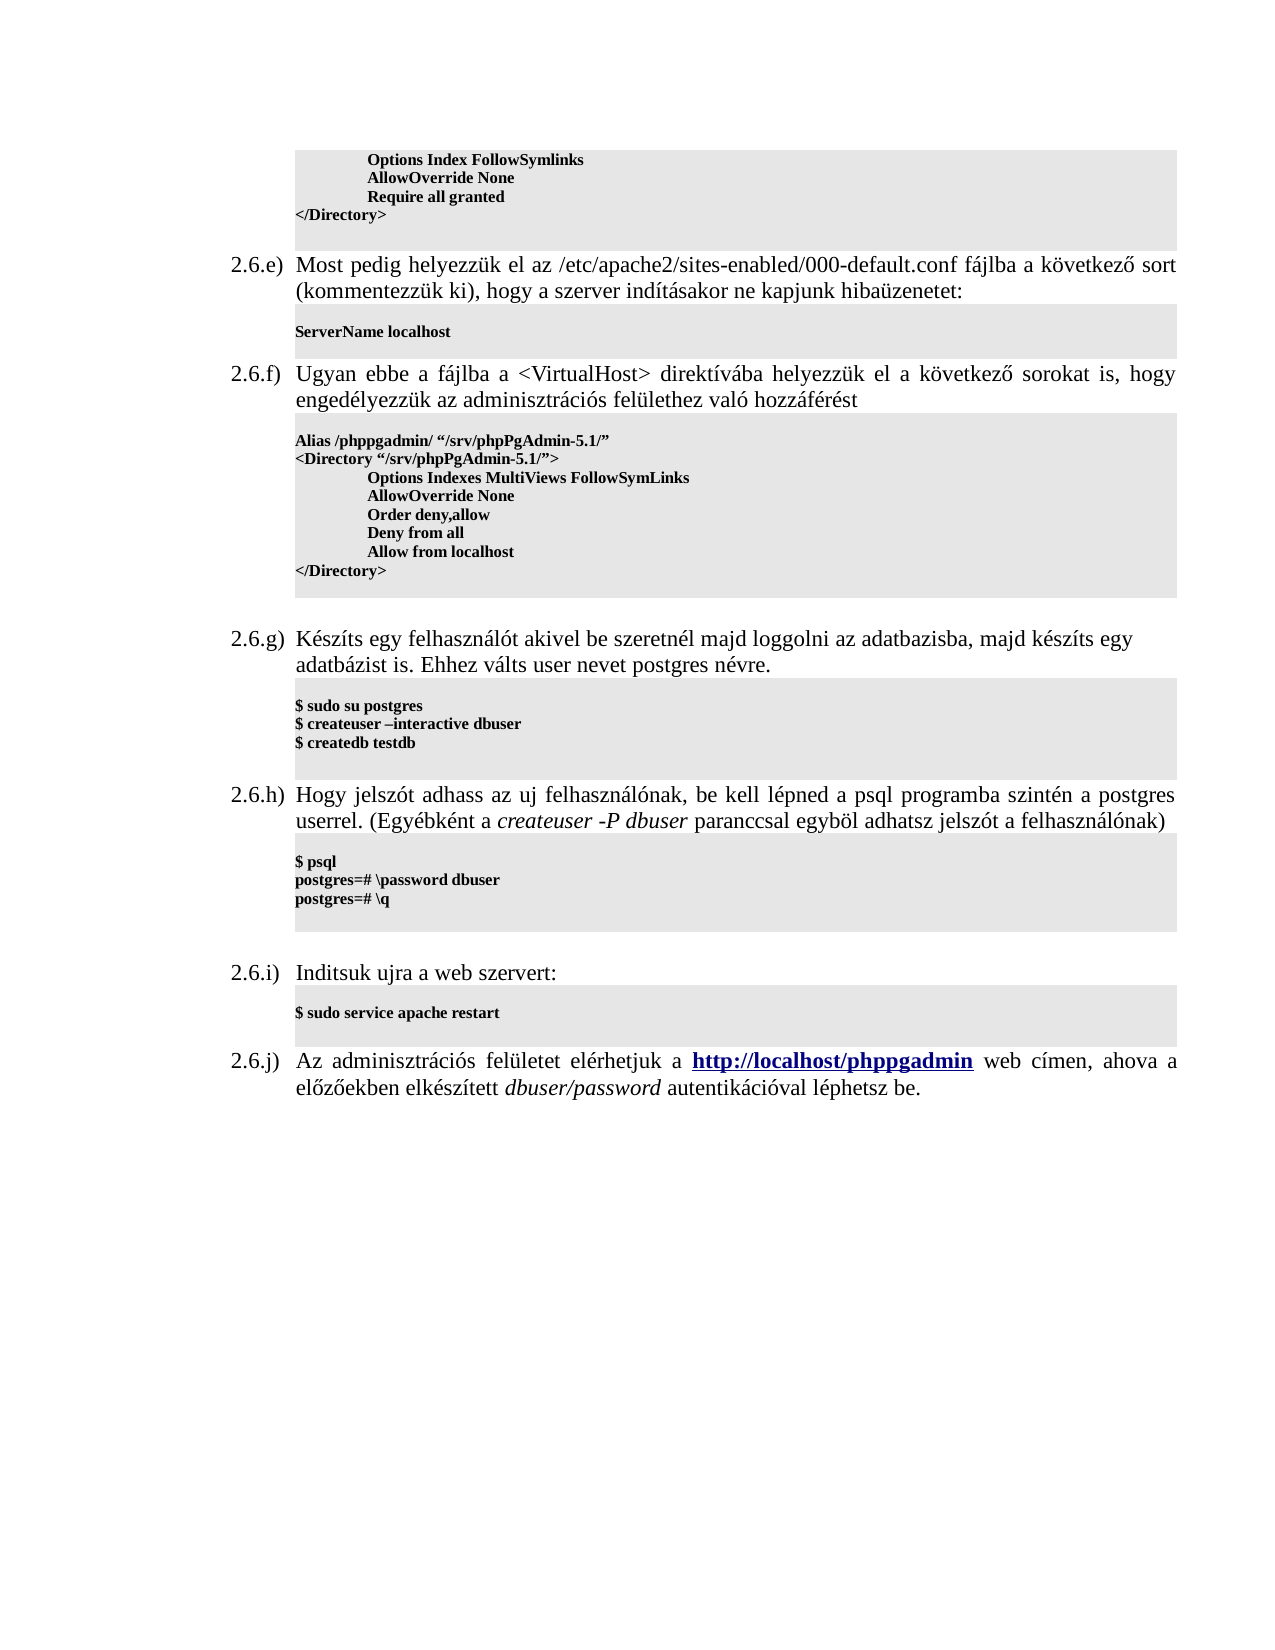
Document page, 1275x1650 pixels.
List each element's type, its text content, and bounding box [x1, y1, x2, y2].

subtitle Most pedig helyezzük el az /etc/apache2/sites-enabled/000-default.conf fájlba a következő sort (kommentezzük ki), hogy a szerver indításakor ne kapjunk hibaüzenetet: [231, 251, 1177, 304]
text </Directory> [295, 561, 1177, 579]
subtitle Az adminisztrációs felületet elérhetjuk a http://localhost/phppgadmin web címen, ahova a előzőekben elkészített dbuser/password autentikációval léphetsz be. [231, 1047, 1177, 1100]
text <Directory “/srv/phpPgAdmin-5.1/”> [295, 450, 1177, 468]
text $ createdb testdb [295, 733, 1177, 752]
subtitle Hogy jelszót adhass az uj felhasználónak, be kell lépned a psql programba szintén a postgres userrel. (Egyébként a createuser -P dbuser paranccsal egyböl adhatsz jelszót a felhasználónak) [231, 780, 1177, 833]
text ServerName localhost [295, 322, 1177, 341]
text postgres=# \q [295, 889, 1177, 908]
text Allow from localhost [295, 542, 1177, 561]
text postgres=# \password dbuser [295, 871, 1177, 889]
text $ sudo su postgres [295, 696, 1177, 715]
text AllowOverride None [295, 168, 1177, 187]
text Deny from all [295, 524, 1177, 542]
text $ psql [295, 852, 1177, 871]
text AllowOverride None [295, 487, 1177, 505]
text $ createuser –interactive dbuser [295, 715, 1177, 733]
text Options Indexes MultiViews FollowSymLinks [295, 468, 1177, 487]
text Alias /phppgadmin/ “/srv/phpPgAdmin-5.1/” [295, 431, 1177, 450]
text Require all granted [295, 187, 1177, 206]
text $ sudo service apache restart [295, 1004, 1177, 1022]
subtitle Készíts egy felhasználót akivel be szeretnél majd loggolni az adatbazisba, majd készíts egy adatbázist is. Ehhez válts user nevet postgres névre. [231, 624, 1177, 678]
text Options Index FollowSymlinks [295, 150, 1177, 168]
subtitle Inditsuk ujra a web szervert: [231, 959, 1177, 985]
subtitle Ugyan ebbe a fájlba a <VirtualHost> direktívába helyezzük el a következő sorokat is, hogy engedélyezzük az adminisztrációs felülethez való hozzáférést [231, 359, 1177, 413]
text </Directory> [295, 206, 1177, 224]
text Order deny,allow [295, 505, 1177, 524]
